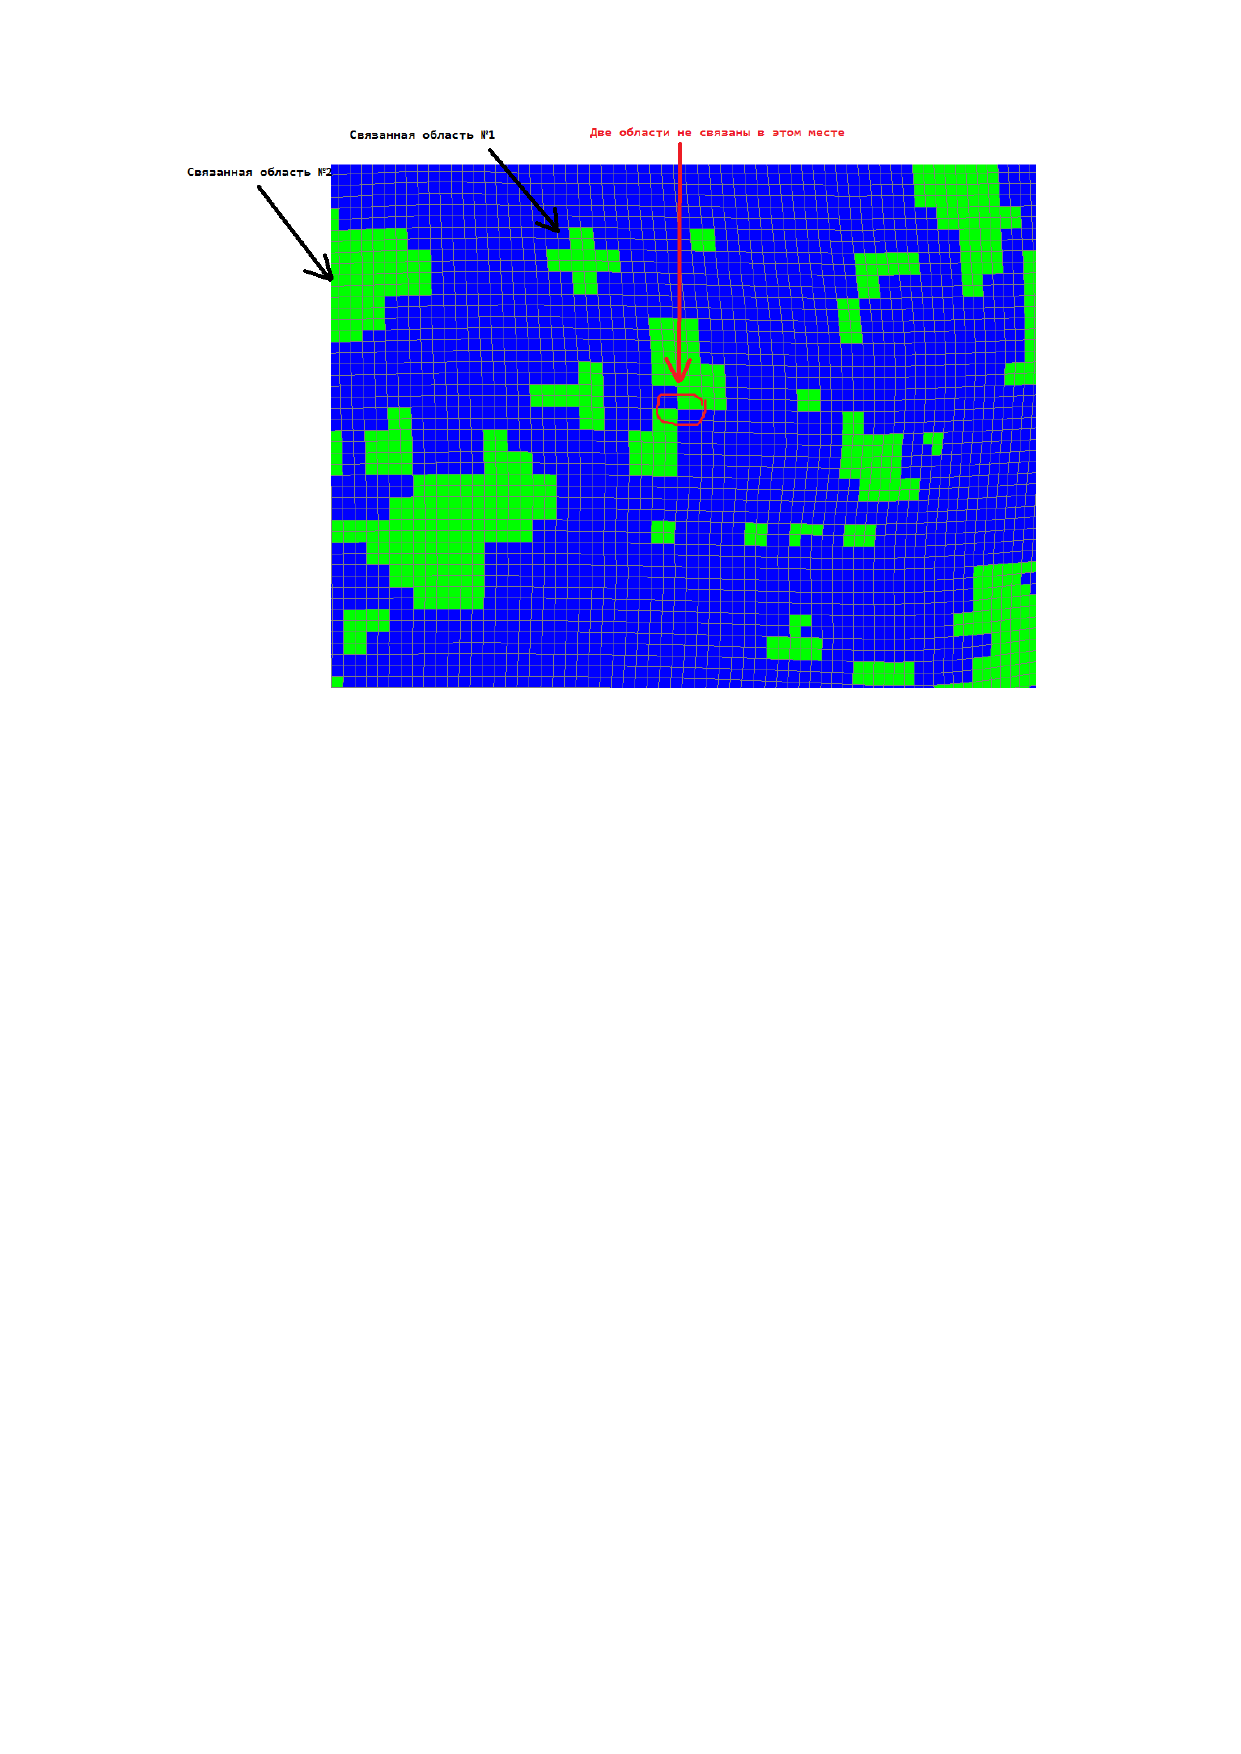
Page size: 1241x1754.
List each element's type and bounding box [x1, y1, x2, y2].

picture [177, 118, 1152, 716]
